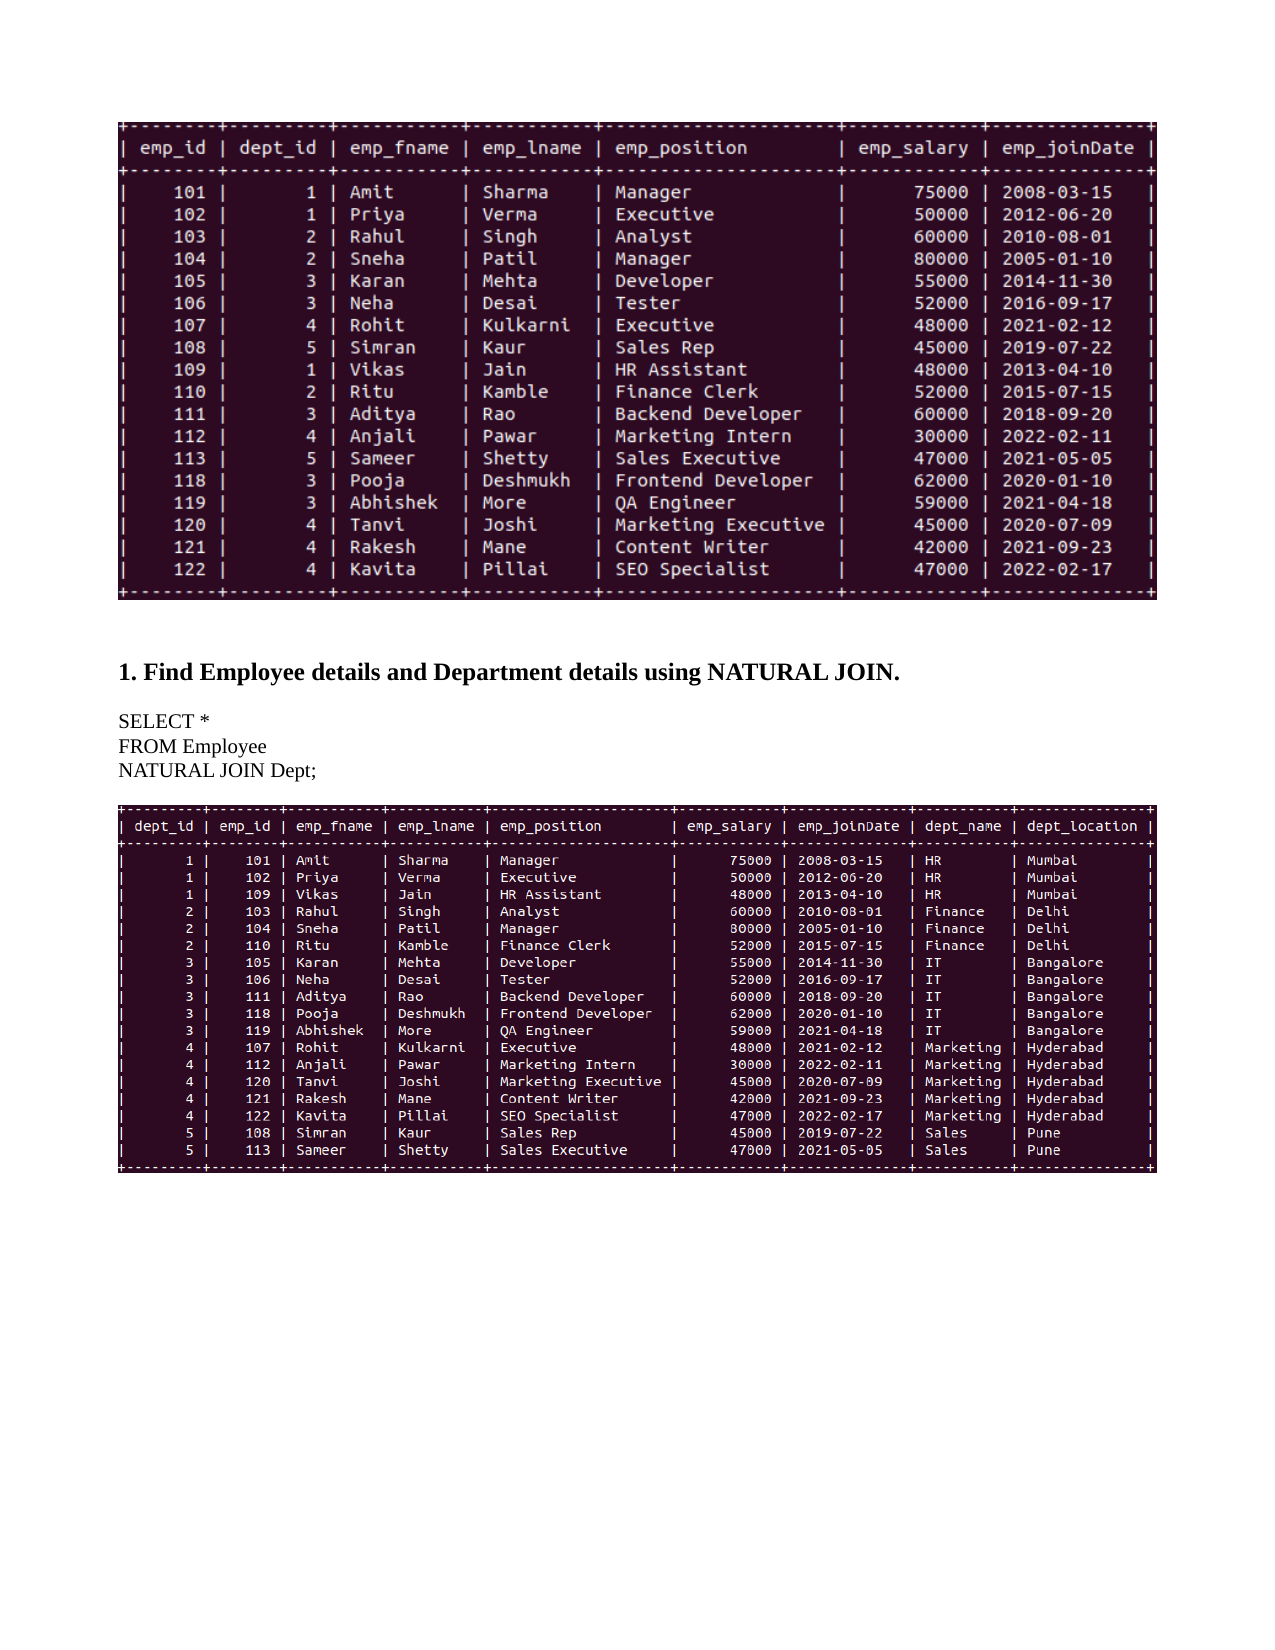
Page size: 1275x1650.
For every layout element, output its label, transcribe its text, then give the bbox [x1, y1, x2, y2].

text FROM Employee [118, 733, 1157, 758]
text 1. Find Employee details and Department details using NATURAL JOIN. [118, 657, 1157, 685]
picture [118, 122, 1157, 600]
text SELECT * [118, 709, 1157, 733]
text NATURAL JOIN Dept; [118, 758, 1157, 782]
picture [118, 805, 1157, 1173]
